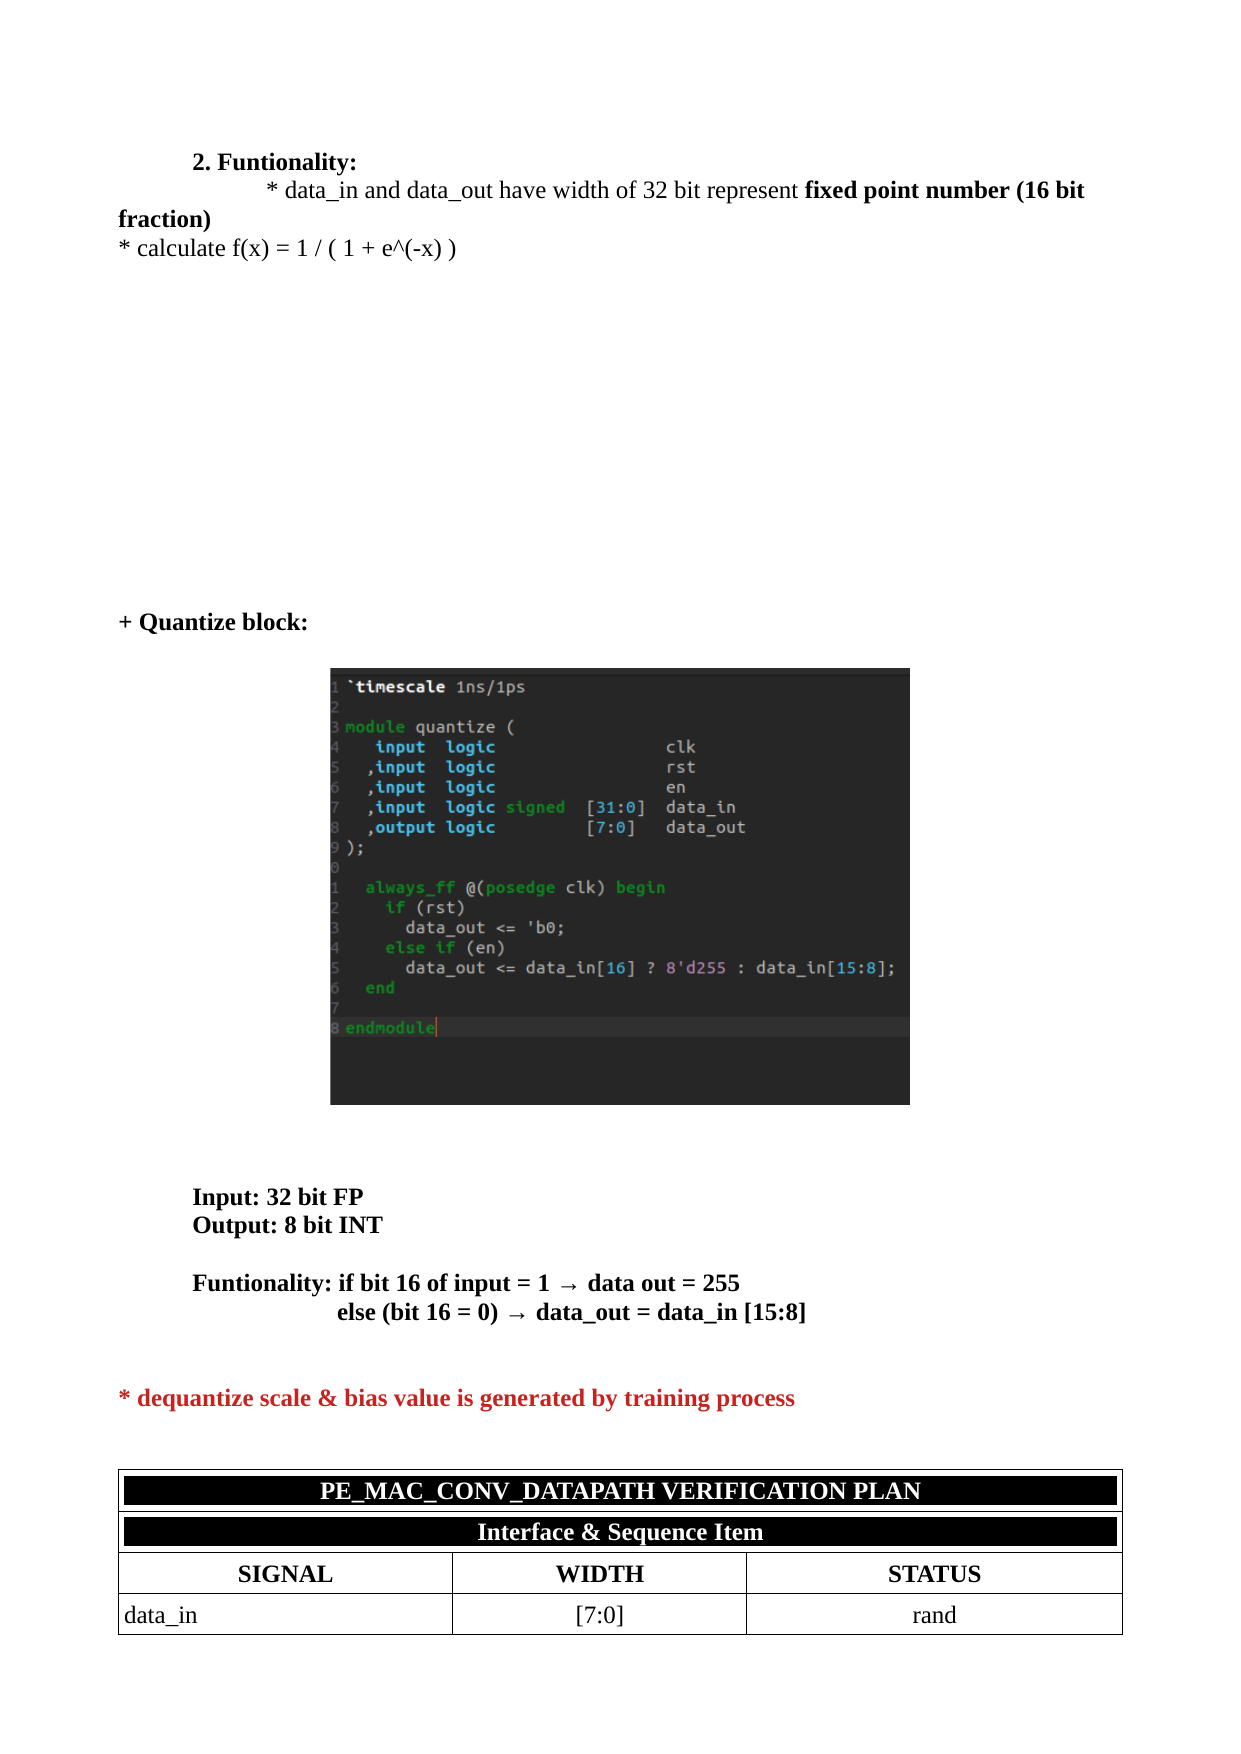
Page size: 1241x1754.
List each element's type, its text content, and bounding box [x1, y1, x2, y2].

text 2. Funtionality: [118, 147, 1122, 176]
table_header PE_MAC_CONV_DATAPATH VERIFICATION PLAN [119, 1470, 1122, 1511]
table_cell STATUS [747, 1553, 1122, 1593]
text + Quantize block: [118, 607, 1122, 636]
text * data_in and data_out have width of 32 bit represent fixed point number (16 bit fraction) [118, 176, 1122, 233]
text else (bit 16 = 0) → data_out = data_in [15:8] [118, 1297, 1122, 1326]
table_cell SIGNAL [119, 1553, 452, 1593]
table_cell Interface & Sequence Item [119, 1512, 1122, 1552]
picture [330, 668, 910, 1105]
text * calculate f(x) = 1 / ( 1 + e^(-x) ) [118, 233, 1122, 262]
text Input: 32 bit FP [118, 1182, 1122, 1211]
table_cell [7:0] [453, 1594, 746, 1634]
table_cell rand [747, 1594, 1122, 1634]
text Output: 8 bit INT [118, 1211, 1122, 1239]
text * dequantize scale & bias value is generated by training process [118, 1383, 1122, 1412]
table_cell data_in [119, 1594, 452, 1634]
table_cell WIDTH [453, 1553, 746, 1593]
text Funtionality: if bit 16 of input = 1 → data out = 255 [118, 1268, 1122, 1297]
